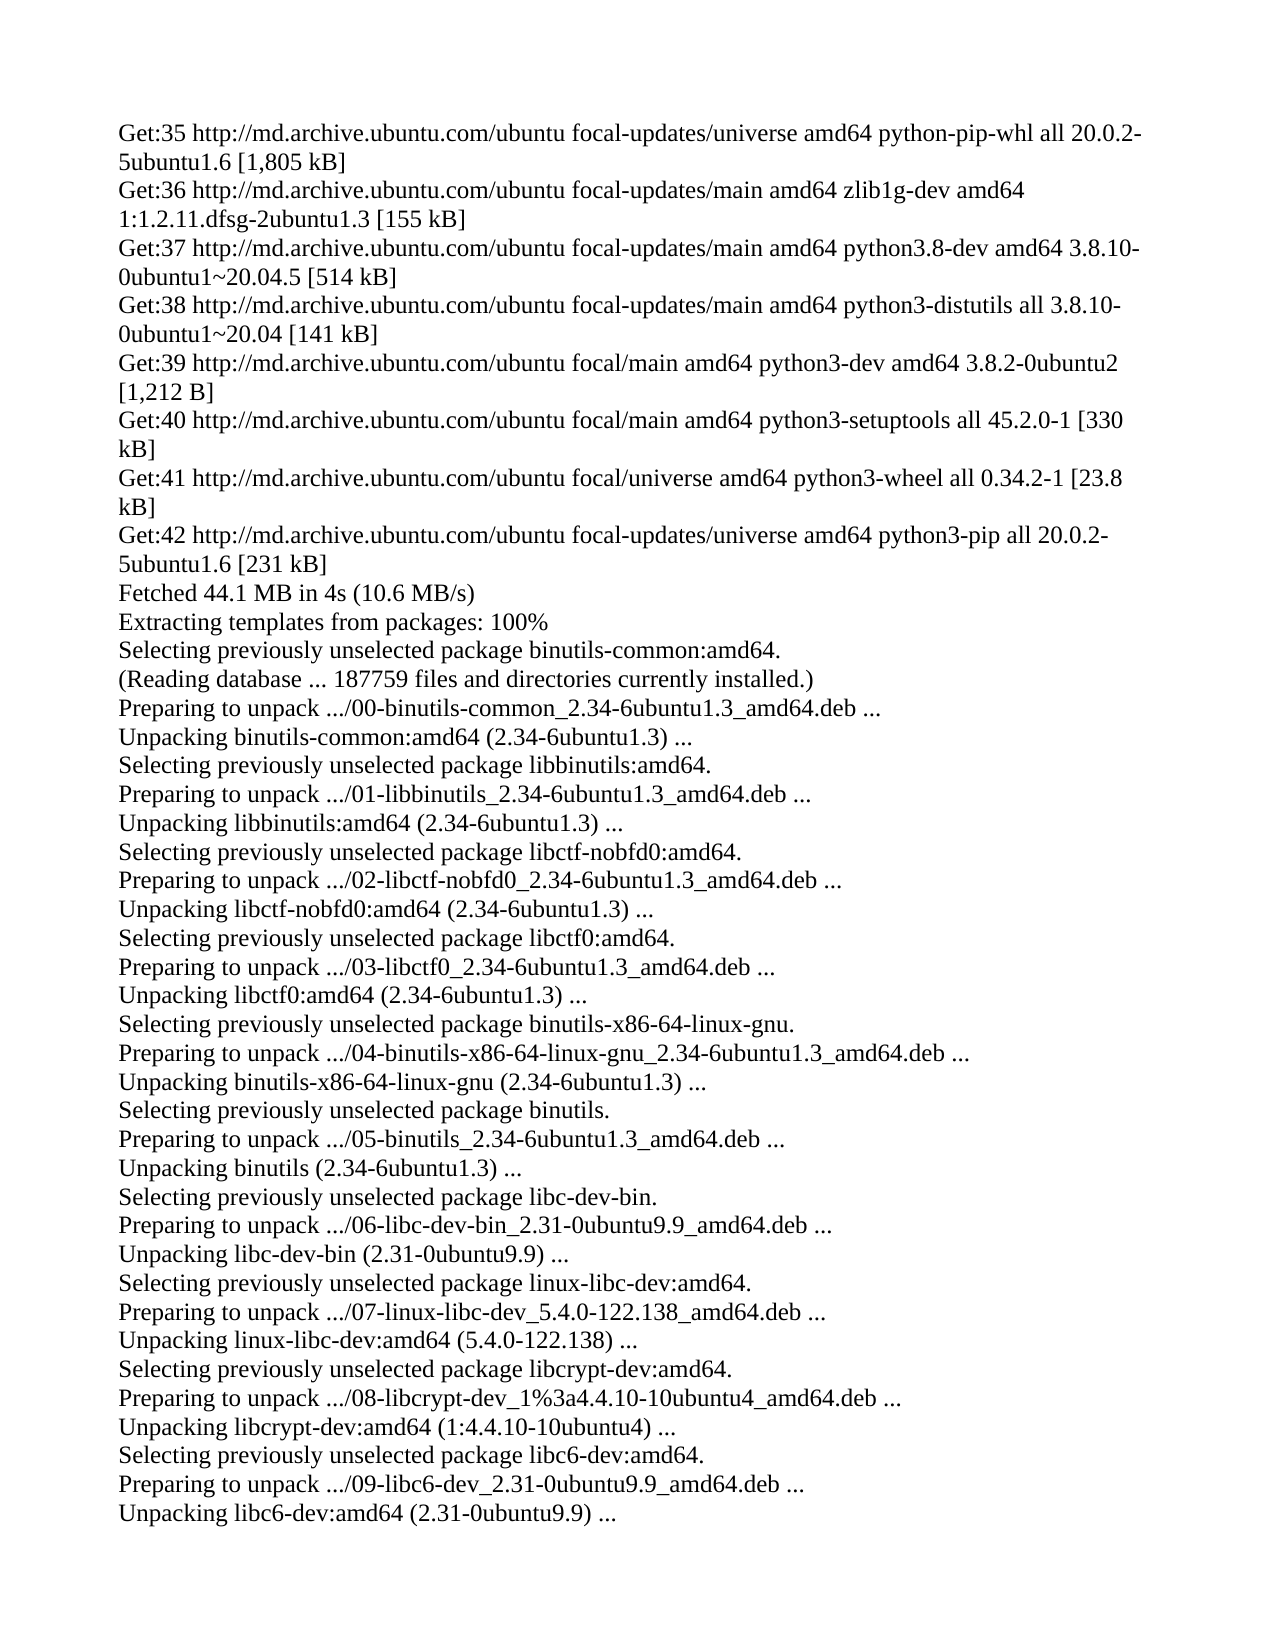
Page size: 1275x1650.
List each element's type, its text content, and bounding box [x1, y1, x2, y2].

text Selecting previously unselected package libcrypt-dev:amd64. [118, 1354, 1157, 1383]
text Preparing to unpack .../05-binutils_2.34-6ubuntu1.3_amd64.deb ... [118, 1124, 1157, 1153]
text Selecting previously unselected package libc-dev-bin. [118, 1182, 1157, 1211]
text Get:40 http://md.archive.ubuntu.com/ubuntu focal/main amd64 python3-setuptools all 45.2.0-1 [330 kB] [118, 406, 1157, 463]
text Preparing to unpack .../02-libctf-nobfd0_2.34-6ubuntu1.3_amd64.deb ... [118, 866, 1157, 894]
text Unpacking binutils-x86-64-linux-gnu (2.34-6ubuntu1.3) ... [118, 1067, 1157, 1096]
text Get:39 http://md.archive.ubuntu.com/ubuntu focal/main amd64 python3-dev amd64 3.8.2-0ubuntu2 [1,212 B] [118, 348, 1157, 406]
text Unpacking libctf-nobfd0:amd64 (2.34-6ubuntu1.3) ... [118, 894, 1157, 923]
text Selecting previously unselected package libbinutils:amd64. [118, 751, 1157, 779]
text Selecting previously unselected package libctf-nobfd0:amd64. [118, 837, 1157, 866]
text Selecting previously unselected package libc6-dev:amd64. [118, 1441, 1157, 1469]
text (Reading database ... 187759 files and directories currently installed.) [118, 664, 1157, 693]
text Extracting templates from packages: 100% [118, 607, 1157, 636]
text Preparing to unpack .../06-libc-dev-bin_2.31-0ubuntu9.9_amd64.deb ... [118, 1211, 1157, 1239]
text Selecting previously unselected package binutils-common:amd64. [118, 636, 1157, 664]
text Unpacking binutils (2.34-6ubuntu1.3) ... [118, 1153, 1157, 1182]
text Unpacking libc6-dev:amd64 (2.31-0ubuntu9.9) ... [118, 1498, 1157, 1527]
text Unpacking libcrypt-dev:amd64 (1:4.4.10-10ubuntu4) ... [118, 1412, 1157, 1441]
text Selecting previously unselected package linux-libc-dev:amd64. [118, 1268, 1157, 1297]
text Selecting previously unselected package binutils-x86-64-linux-gnu. [118, 1009, 1157, 1038]
text Preparing to unpack .../04-binutils-x86-64-linux-gnu_2.34-6ubuntu1.3_amd64.deb ... [118, 1038, 1157, 1067]
text Get:42 http://md.archive.ubuntu.com/ubuntu focal-updates/universe amd64 python3-pip all 20.0.2-5ubuntu1.6 [231 kB] [118, 521, 1157, 578]
text Preparing to unpack .../09-libc6-dev_2.31-0ubuntu9.9_amd64.deb ... [118, 1469, 1157, 1498]
text Selecting previously unselected package binutils. [118, 1096, 1157, 1124]
text Get:41 http://md.archive.ubuntu.com/ubuntu focal/universe amd64 python3-wheel all 0.34.2-1 [23.8 kB] [118, 463, 1157, 521]
text Unpacking linux-libc-dev:amd64 (5.4.0-122.138) ... [118, 1326, 1157, 1354]
text Get:35 http://md.archive.ubuntu.com/ubuntu focal-updates/universe amd64 python-pip-whl all 20.0.2-5ubuntu1.6 [1,805 kB] [118, 118, 1157, 176]
text Selecting previously unselected package libctf0:amd64. [118, 923, 1157, 952]
text Unpacking binutils-common:amd64 (2.34-6ubuntu1.3) ... [118, 722, 1157, 751]
text Get:38 http://md.archive.ubuntu.com/ubuntu focal-updates/main amd64 python3-distutils all 3.8.10-0ubuntu1~20.04 [141 kB] [118, 291, 1157, 348]
text Preparing to unpack .../07-linux-libc-dev_5.4.0-122.138_amd64.deb ... [118, 1297, 1157, 1326]
text Preparing to unpack .../03-libctf0_2.34-6ubuntu1.3_amd64.deb ... [118, 952, 1157, 981]
text Preparing to unpack .../08-libcrypt-dev_1%3a4.4.10-10ubuntu4_amd64.deb ... [118, 1383, 1157, 1412]
text Unpacking libbinutils:amd64 (2.34-6ubuntu1.3) ... [118, 808, 1157, 837]
text Unpacking libctf0:amd64 (2.34-6ubuntu1.3) ... [118, 981, 1157, 1009]
text Unpacking libc-dev-bin (2.31-0ubuntu9.9) ... [118, 1239, 1157, 1268]
text Get:36 http://md.archive.ubuntu.com/ubuntu focal-updates/main amd64 zlib1g-dev amd64 1:1.2.11.dfsg-2ubuntu1.3 [155 kB] [118, 176, 1157, 233]
text Preparing to unpack .../01-libbinutils_2.34-6ubuntu1.3_amd64.deb ... [118, 779, 1157, 808]
text Get:37 http://md.archive.ubuntu.com/ubuntu focal-updates/main amd64 python3.8-dev amd64 3.8.10-0ubuntu1~20.04.5 [514 kB] [118, 233, 1157, 291]
text Fetched 44.1 MB in 4s (10.6 MB/s) [118, 578, 1157, 607]
text Preparing to unpack .../00-binutils-common_2.34-6ubuntu1.3_amd64.deb ... [118, 693, 1157, 722]
